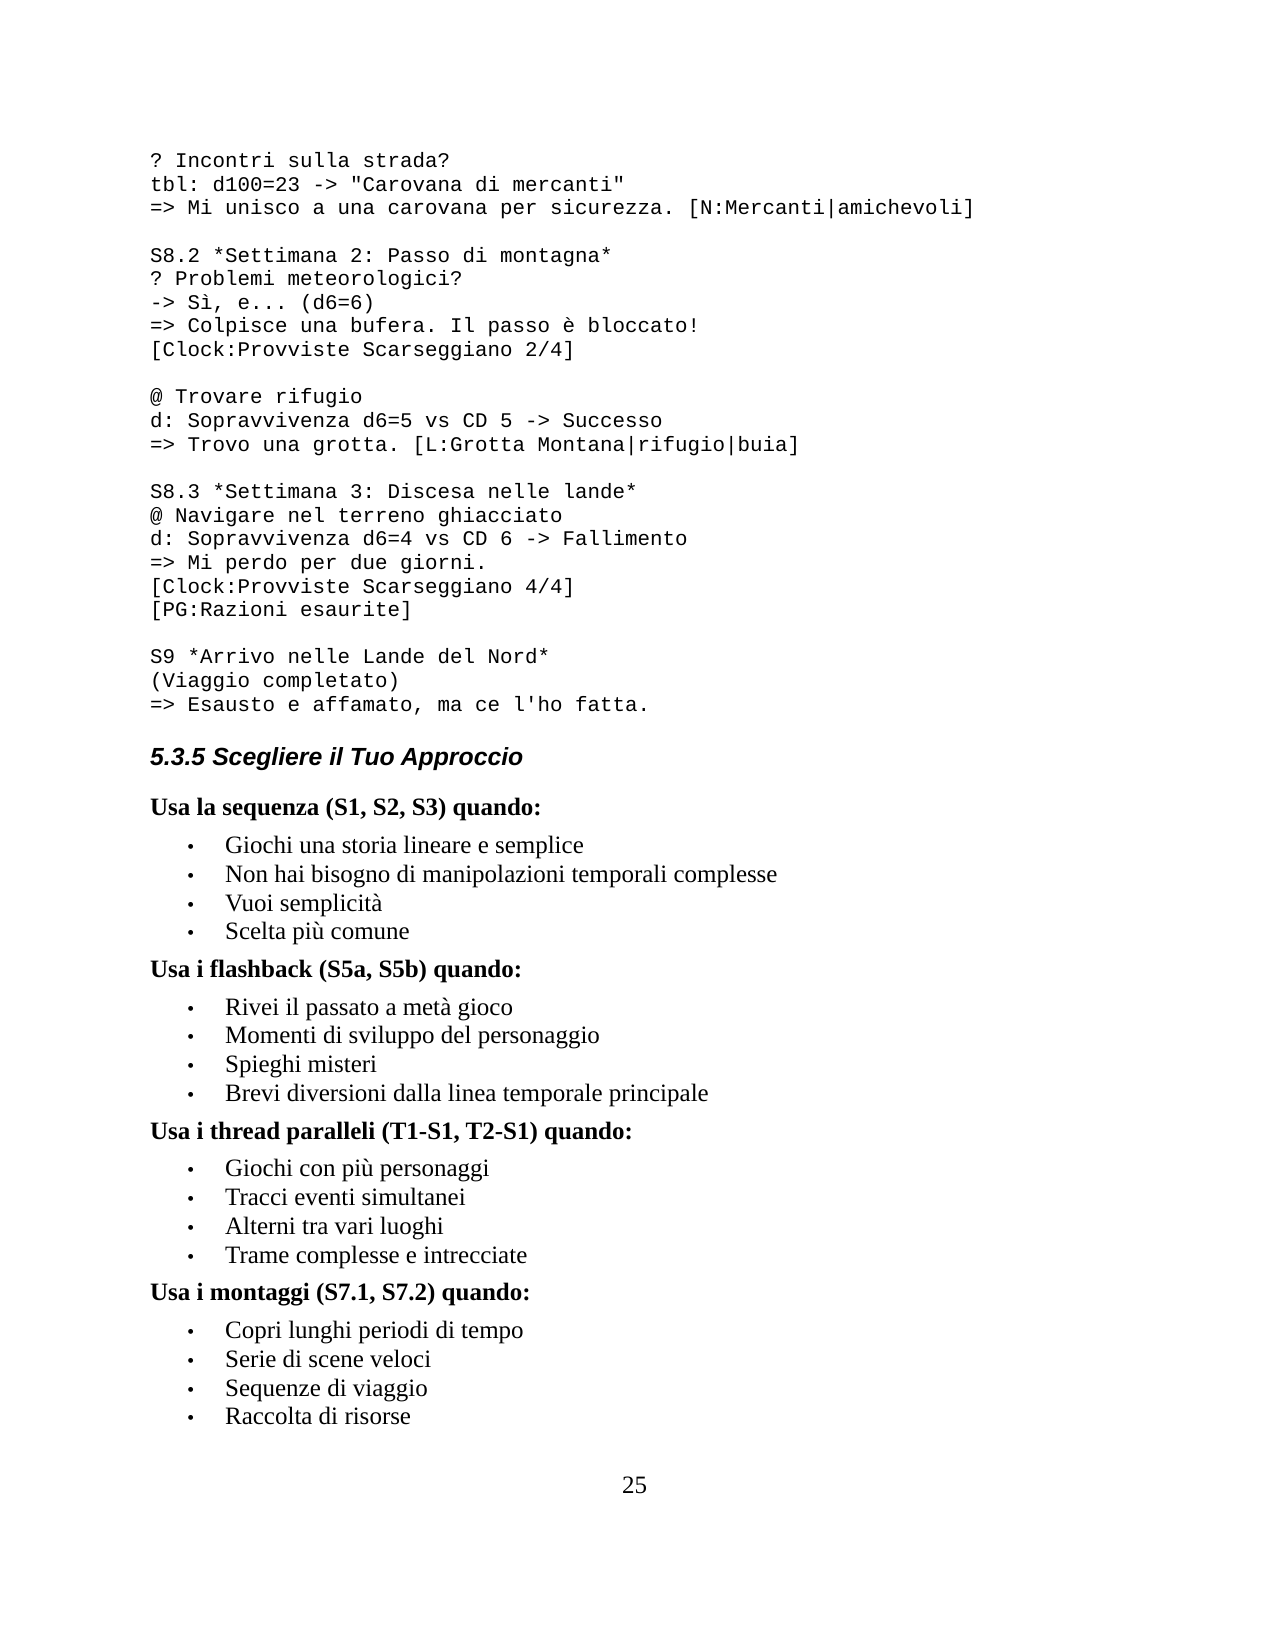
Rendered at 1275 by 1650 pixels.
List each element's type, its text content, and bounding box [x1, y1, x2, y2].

list Spieghi misteri [187, 1049, 1125, 1078]
list Momenti di sviluppo del personaggio [187, 1021, 1125, 1049]
text (Viaggio completato) [150, 670, 1125, 694]
text [Clock:Provviste Scarseggiano 2/4] [150, 339, 1125, 363]
list Sequenze di viaggio [187, 1373, 1125, 1401]
text Usa i montaggi (S7.1, S7.2) quando: [150, 1277, 1125, 1306]
text @ Trovare rifugio [150, 386, 1125, 410]
text d: Sopravvivenza d6=4 vs CD 6 -> Fallimento [150, 528, 1125, 552]
subtitle 5.3.5 Scegliere il Tuo Approccio [150, 742, 1125, 771]
list Trame complesse e intrecciate [187, 1240, 1125, 1268]
text S8.3 *Settimana 3: Discesa nelle lande* [150, 481, 1125, 505]
list Serie di scene veloci [187, 1344, 1125, 1373]
list Alterni tra vari luoghi [187, 1211, 1125, 1240]
list Raccolta di risorse [187, 1401, 1125, 1430]
list Copri lunghi periodi di tempo [187, 1315, 1125, 1344]
text [Clock:Provviste Scarseggiano 4/4] [150, 576, 1125, 599]
text [PG:Razioni esaurite] [150, 599, 1125, 623]
list Scelta più comune [187, 916, 1125, 945]
text -> Sì, e... (d6=6) [150, 292, 1125, 316]
text S9 *Arrivo nelle Lande del Nord* [150, 647, 1125, 670]
text d: Sopravvivenza d6=5 vs CD 5 -> Successo [150, 410, 1125, 434]
list Rivei il passato a metà gioco [187, 992, 1125, 1021]
list Brevi diversioni dalla linea temporale principale [187, 1078, 1125, 1107]
text => Trovo una grotta. [L:Grotta Montana|rifugio|buia] [150, 434, 1125, 457]
text Usa i flashback (S5a, S5b) quando: [150, 954, 1125, 983]
text ? Problemi meteorologici? [150, 268, 1125, 292]
text S8.2 *Settimana 2: Passo di montagna* [150, 244, 1125, 268]
text tbl: d100=23 -> "Carovana di mercanti" [150, 174, 1125, 197]
list Non hai bisogno di manipolazioni temporali complesse [187, 859, 1125, 888]
list Giochi con più personaggi [187, 1153, 1125, 1182]
list Tracci eventi simultanei [187, 1182, 1125, 1211]
text => Mi perdo per due giorni. [150, 552, 1125, 576]
text => Esausto e affamato, ma ce l'ho fatta. [150, 694, 1125, 717]
list Giochi una storia lineare e semplice [187, 830, 1125, 859]
text ? Incontri sulla strada? [150, 150, 1125, 174]
text Usa i thread paralleli (T1-S1, T2-S1) quando: [150, 1116, 1125, 1144]
text => Colpisce una bufera. Il passo è bloccato! [150, 316, 1125, 339]
list Vuoi semplicità [187, 888, 1125, 916]
text @ Navigare nel terreno ghiacciato [150, 505, 1125, 528]
text Usa la sequenza (S1, S2, S3) quando: [150, 792, 1125, 821]
text => Mi unisco a una carovana per sicurezza. [N:Mercanti|amichevoli] [150, 197, 1125, 221]
